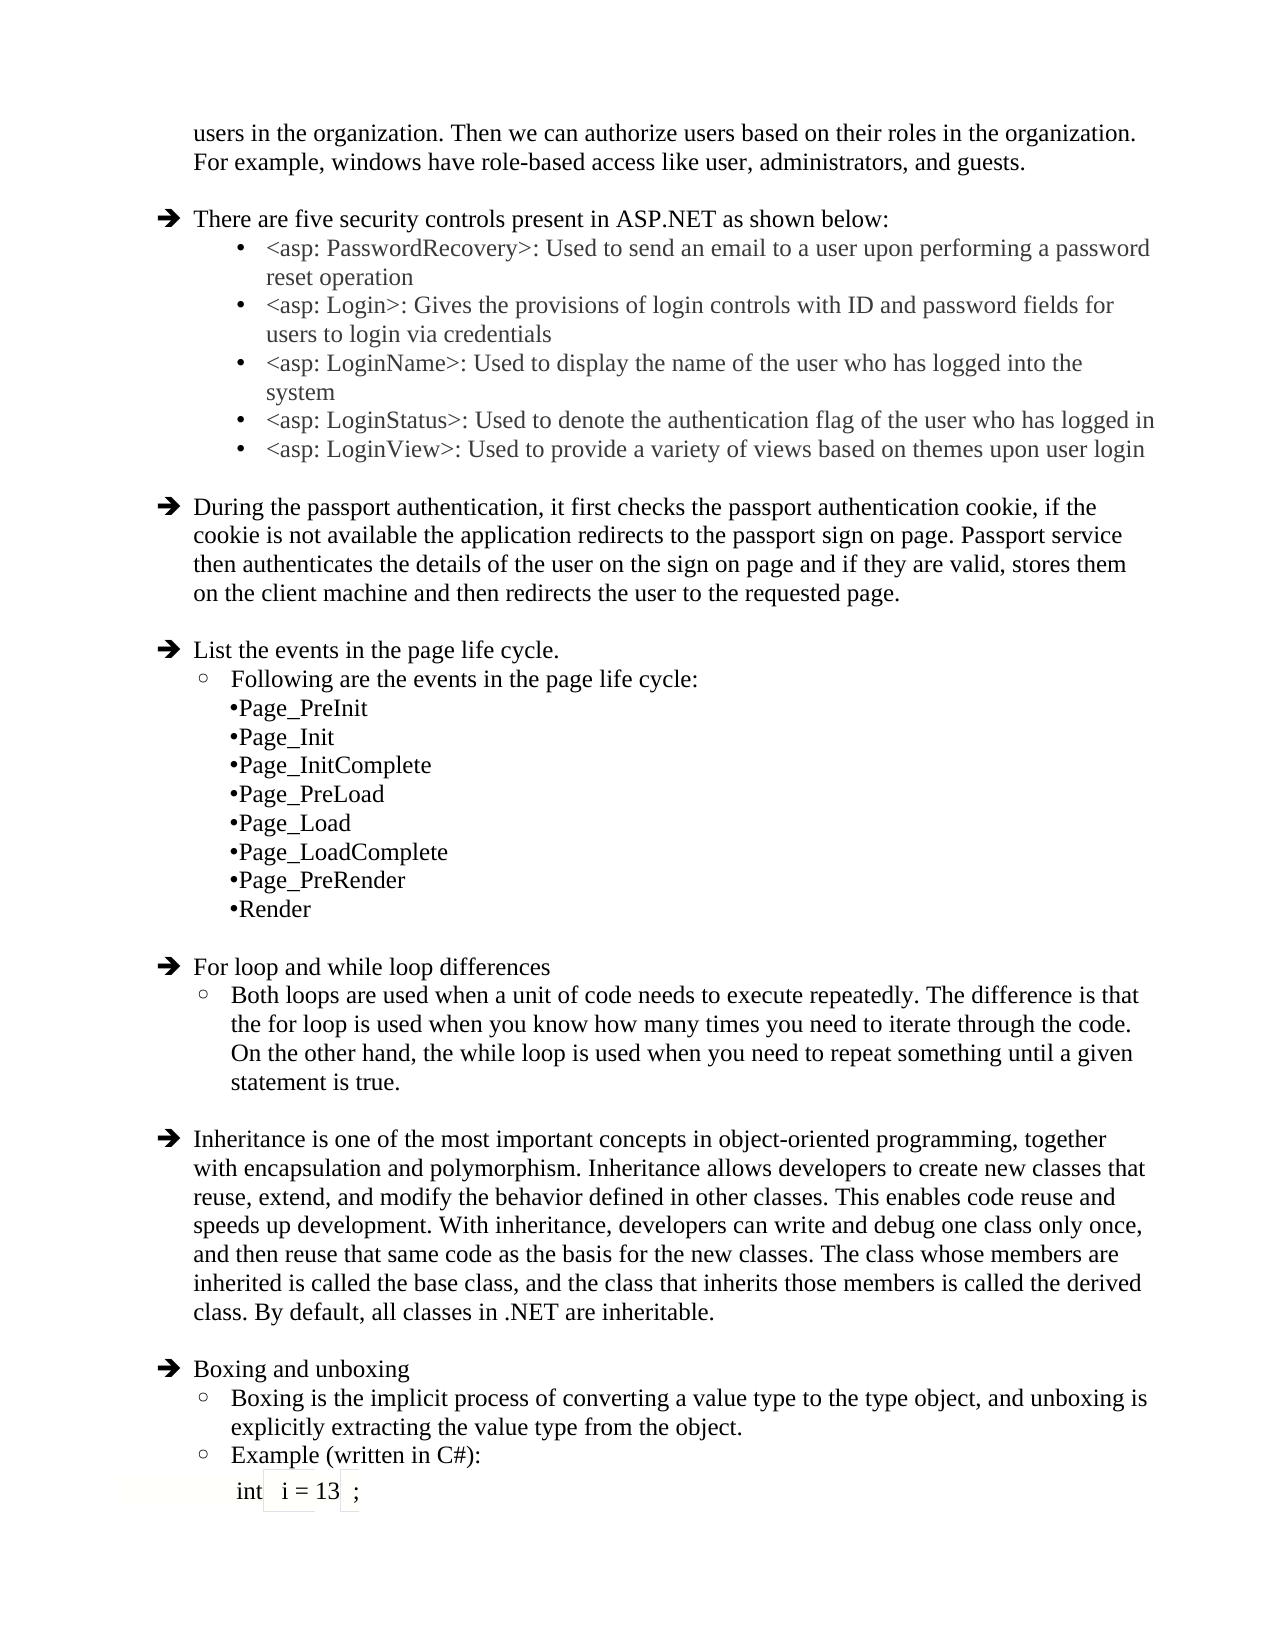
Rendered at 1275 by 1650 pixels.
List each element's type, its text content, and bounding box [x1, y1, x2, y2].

list Page_InitComplete [118, 751, 1157, 779]
text int [118, 1469, 263, 1511]
list <asp: PasswordRecovery>: Used to send an email to a user upon performing a password reset operation [236, 233, 1157, 291]
list Example (written in C#): [193, 1441, 1157, 1469]
list Both loops are used when a unit of code needs to execute repeatedly. The difference is that the for loop is used when you know how many times you need to iterate through the code. On the other hand, the while loop is used when you need to repeat something until a given statement is true. [193, 981, 1157, 1096]
list Boxing and unboxing [156, 1354, 1157, 1383]
text ; [341, 1469, 1157, 1511]
list Page_PreRender [118, 866, 1157, 894]
list For loop and while loop differences [156, 952, 1157, 981]
text i = 13 [264, 1469, 340, 1511]
list Page_Init [118, 722, 1157, 751]
list Page_LoadComplete [118, 837, 1157, 866]
list <asp: Login>: Gives the provisions of login controls with ID and password fields for users to login via credentials [236, 291, 1157, 348]
list Page_Load [118, 808, 1157, 837]
list During the passport authentication, it first checks the passport authentication cookie, if the cookie is not available the application redirects to the passport sign on page. Passport service then authenticates the details of the user on the sign on page and if they are valid, stores them on the client machine and then redirects the user to the requested page. [156, 492, 1157, 607]
list Render [118, 894, 1157, 923]
list <asp: LoginView>: Used to provide a variety of views based on themes upon user login [236, 434, 1157, 463]
list List the events in the page life cycle. [156, 636, 1157, 664]
list Inheritance is one of the most important concepts in object-oriented programming, together with encapsulation and polymorphism. Inheritance allows developers to create new classes that reuse, extend, and modify the behavior defined in other classes. This enables code reuse and speeds up development. With inheritance, developers can write and debug one class only once, and then reuse that same code as the basis for the new classes. The class whose members are inherited is called the base class, and the class that inherits those members is called the derived class. By default, all classes in .NET are inheritable. [156, 1124, 1157, 1326]
list Boxing is the implicit process of converting a value type to the type object, and unboxing is explicitly extracting the value type from the object. [193, 1383, 1157, 1441]
list Page_PreLoad [118, 779, 1157, 808]
list <asp: LoginName>: Used to display the name of the user who has logged into the system [236, 348, 1157, 406]
list Page_PreInit [118, 693, 1157, 722]
list Following are the events in the page life cycle: [193, 664, 1157, 693]
list users in the organization. Then we can authorize users based on their roles in the organization. For example, windows have role-based access like user, administrators, and guests. [156, 118, 1157, 176]
list There are five security controls present in ASP.NET as shown below: [156, 204, 1157, 233]
list <asp: LoginStatus>: Used to denote the authentication flag of the user who has logged in [236, 406, 1157, 434]
